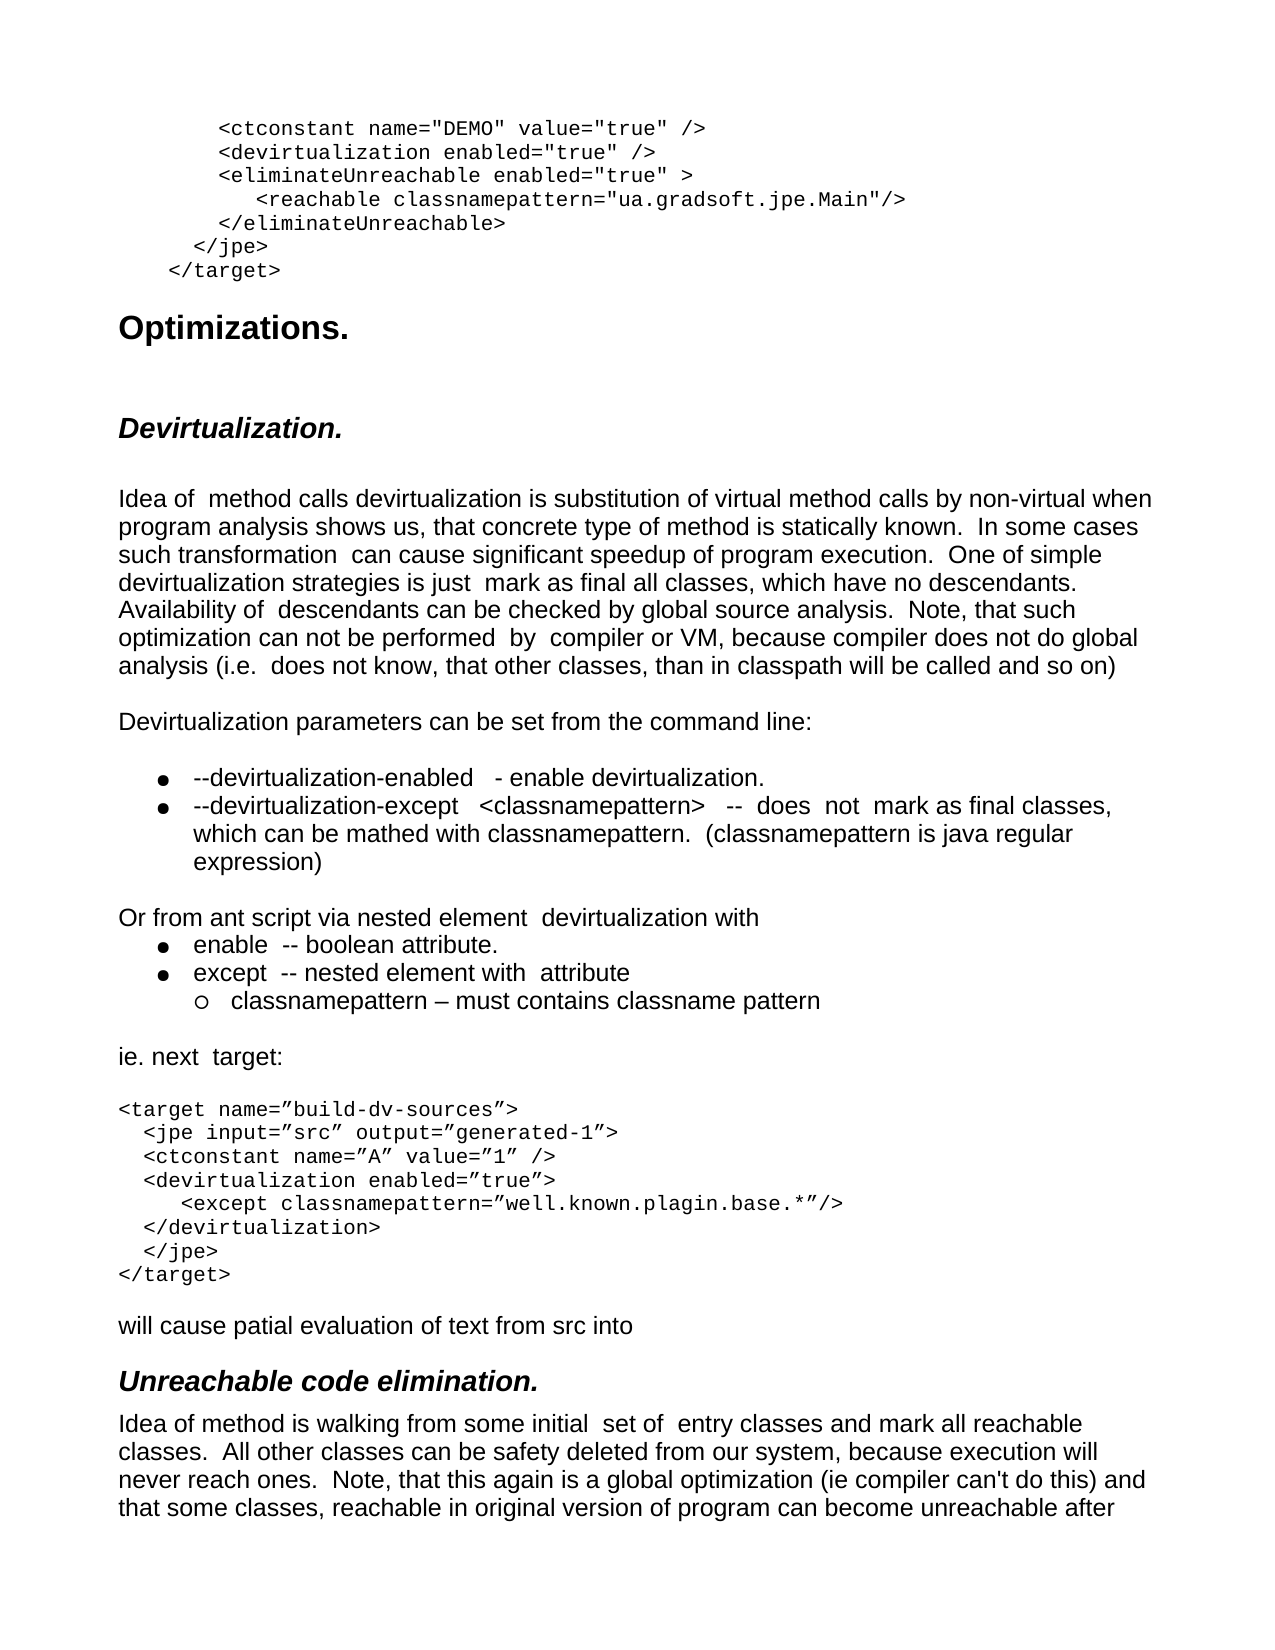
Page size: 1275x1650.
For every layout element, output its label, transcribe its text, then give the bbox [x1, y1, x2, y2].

list --devirtualization-except <classnamepattern> -- does not mark as final classes, which can be mathed with classnamepattern. (classnamepattern is java regular expression) [156, 792, 1157, 875]
text Or from ant script via nested element devirtualization with [118, 903, 1157, 931]
text <reachable classnamepattern="ua.gradsoft.jpe.Main"/> [118, 189, 1157, 213]
text will cause patial evaluation of text from src into [118, 1312, 1157, 1339]
text </devirtualization> [118, 1217, 1157, 1241]
text </eliminateUnreachable> [118, 213, 1157, 236]
text <eliminateUnreachable enabled="true" > [118, 165, 1157, 189]
text </jpe> [118, 1241, 1157, 1264]
subtitle Devirtualization. [118, 412, 1157, 444]
text <devirtualization enabled="true" /> [118, 142, 1157, 165]
text </target> [118, 1264, 1157, 1288]
text Idea of method calls devirtualization is substitution of virtual method calls by non-virtual when program analysis shows us, that concrete type of method is statically known. In some cases such transformation can cause significant speedup of program execution. One of simple devirtualization strategies is just mark as final all classes, which have no descendants. Availability of descendants can be checked by global source analysis. Note, that such optimization can not be performed by compiler or VM, because compiler does not do global analysis (i.e. does not know, that other classes, than in classpath will be called and so on) [118, 484, 1157, 680]
text <devirtualization enabled=”true”> [118, 1170, 1157, 1193]
text <except classnamepattern=”well.known.plagin.base.*”/> [118, 1193, 1157, 1217]
text Idea of method is walking from some initial set of entry classes and mark all reachable classes. All other classes can be safety deleted from our system, because execution will never reach ones. Note, that this again is a global optimization (ie compiler can't do this) and that some classes, reachable in original version of program can become unreachable after [118, 1409, 1157, 1521]
list enable -- boolean attribute. [156, 931, 1157, 959]
text Devirtualization parameters can be set from the command line: [118, 708, 1157, 736]
text ie. next target: [118, 1043, 1157, 1071]
text <jpe input=”src” output=”generated-1”> [118, 1122, 1157, 1146]
text </target> [118, 260, 1157, 284]
list classnamepattern – must contains classname pattern [193, 987, 1157, 1015]
subtitle Unreachable code elimination. [118, 1364, 1157, 1397]
list --devirtualization-enabled - enable devirtualization. [156, 764, 1157, 792]
text </jpe> [118, 236, 1157, 260]
subtitle Optimizations. [118, 309, 1157, 346]
text <ctconstant name=”A” value=”1” /> [118, 1146, 1157, 1170]
text <target name=”build-dv-sources”> [118, 1099, 1157, 1122]
text <ctconstant name="DEMO" value="true" /> [118, 118, 1157, 142]
list except -- nested element with attribute [156, 959, 1157, 987]
